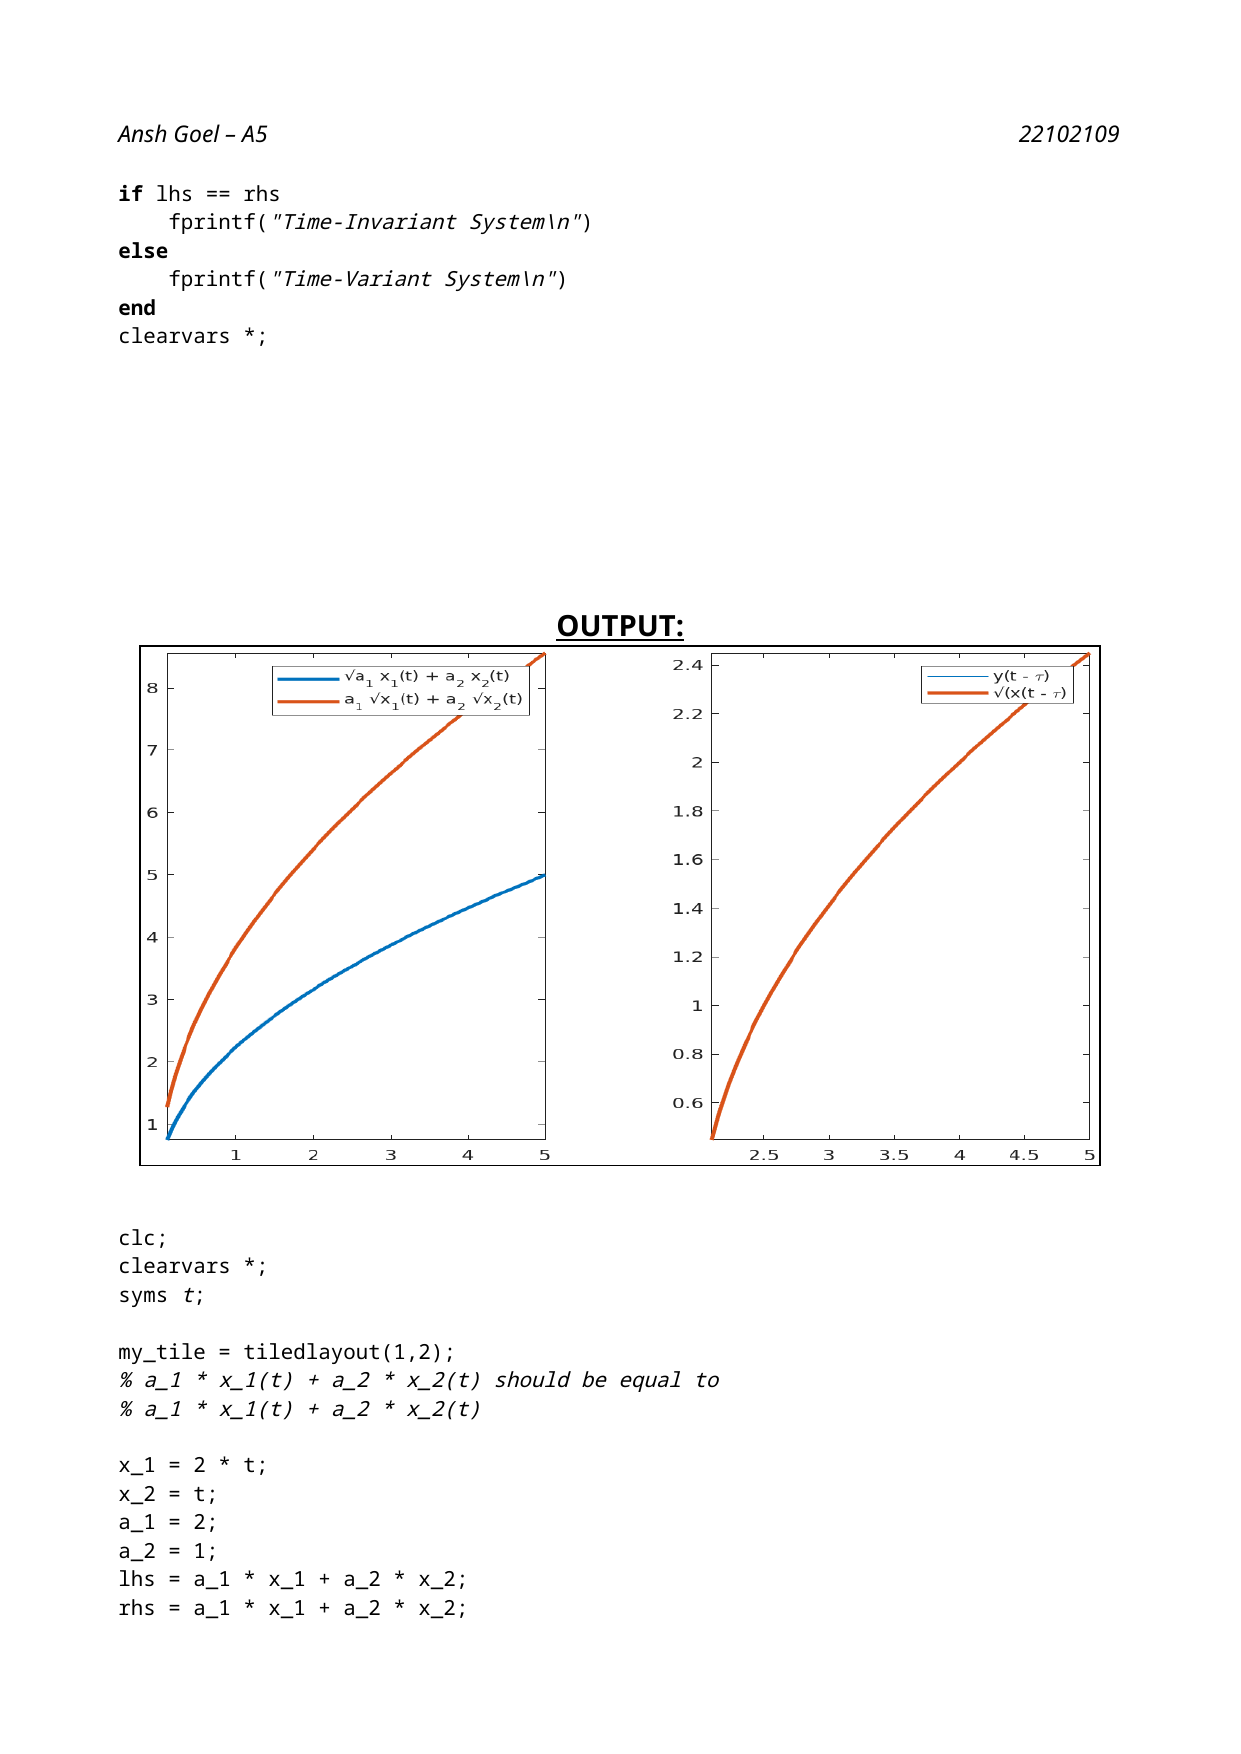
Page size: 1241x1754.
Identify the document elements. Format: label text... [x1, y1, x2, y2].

text OUTPUT: [118, 605, 1122, 645]
text % a_1 * x_1(t) + a_2 * x_2(t) [118, 1394, 1122, 1422]
text clearvars *; [118, 321, 1122, 349]
text else [118, 236, 1122, 264]
text fprintf("Time-Invariant System\n") [118, 207, 1122, 236]
text clc; [118, 1223, 1122, 1251]
text rhs = a_1 * x_1 + a_2 * x_2; [118, 1593, 1122, 1621]
text a_1 = 2; [118, 1507, 1122, 1536]
text x_1 = 2 * t; [118, 1451, 1122, 1479]
text fprintf("Time-Variant System\n") [118, 264, 1122, 293]
picture [143, 649, 1097, 1162]
text a_2 = 1; [118, 1536, 1122, 1564]
text my_tile = tiledlayout(1,2); [118, 1337, 1122, 1365]
text syms t; [118, 1280, 1122, 1308]
text x_2 = t; [118, 1479, 1122, 1507]
text lhs = a_1 * x_1 + a_2 * x_2; [118, 1564, 1122, 1593]
text clearvars *; [118, 1251, 1122, 1280]
text % a_1 * x_1(t) + a_2 * x_2(t) should be equal to [118, 1365, 1122, 1394]
text end [118, 293, 1122, 321]
text if lhs == rhs [118, 179, 1122, 207]
